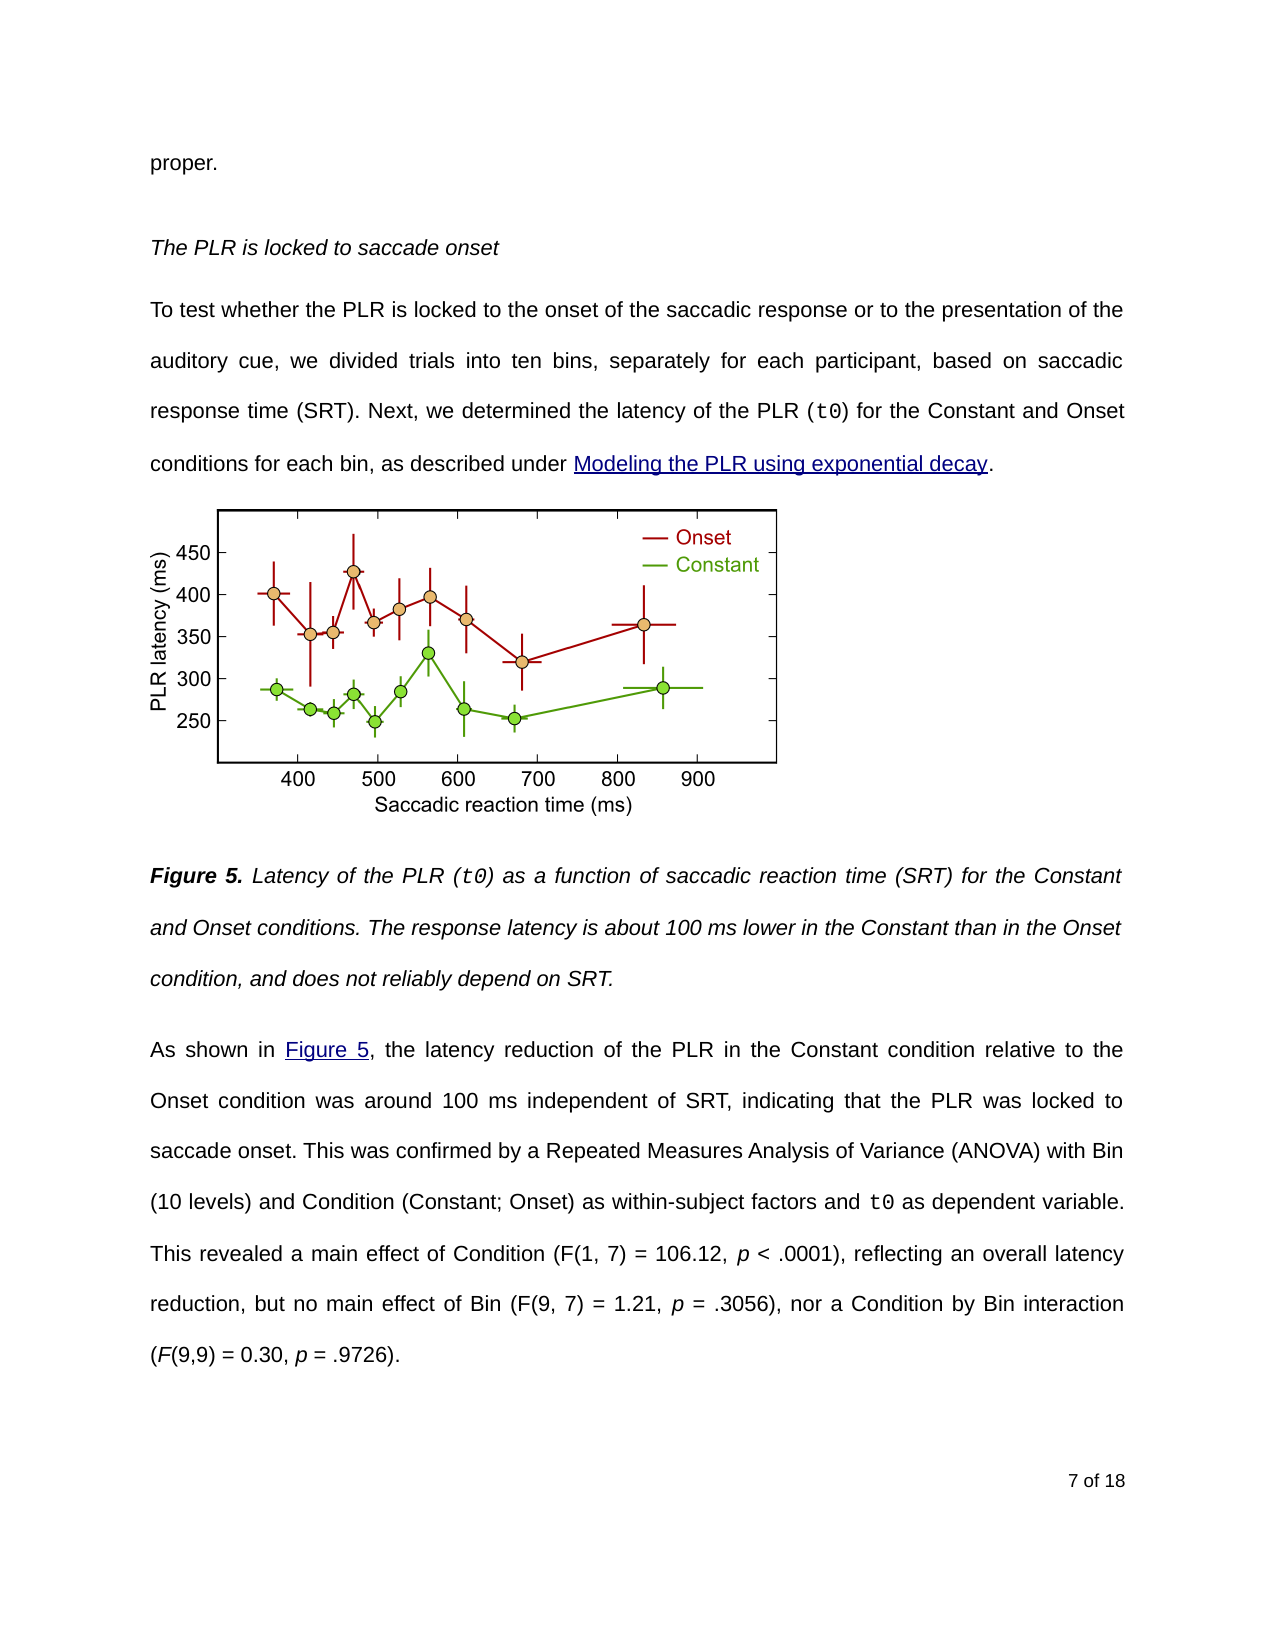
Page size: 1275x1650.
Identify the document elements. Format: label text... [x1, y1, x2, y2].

text Figure 5. Latency of the PLR (t0) as a function of saccadic reaction time (SRT) for the Constant and Onset conditions. The response latency is about 100 ms lower in the Constant than in the Onset condition, and does not reliably depend on SRT. [150, 863, 1125, 991]
text proper. [150, 150, 1125, 175]
text As shown in Figure 5, the latency reduction of the PLR in the Constant condition relative to the Onset condition was around 100 ms independent of SRT, indicating that the PLR was locked to saccade onset. This was confirmed by a Repeated Measures Analysis of Variance (ANOVA) with Bin (10 levels) and Condition (Constant; Onset) as within-subject factors and t0 as dependent variable. This revealed a main effect of Condition (F(1, 7) = 106.12, p < .0001), reflecting an overall latency reduction, but no main effect of Bin (F(9, 7) = 1.21, p = .3056), nor a Condition by Bin interaction (F(9,9) = 0.30, p = .9726). [150, 1037, 1125, 1367]
picture [150, 509, 778, 816]
subtitle The PLR is locked to saccade onset [150, 234, 1125, 259]
text To test whether the PLR is locked to the onset of the saccadic response or to the presentation of the auditory cue, we divided trials into ten bins, separately for each participant, based on saccadic response time (SRT). Next, we determined the latency of the PLR (t0) for the Constant and Onset conditions for each bin, as described under Modeling the PLR using exponential decay. [150, 297, 1125, 476]
